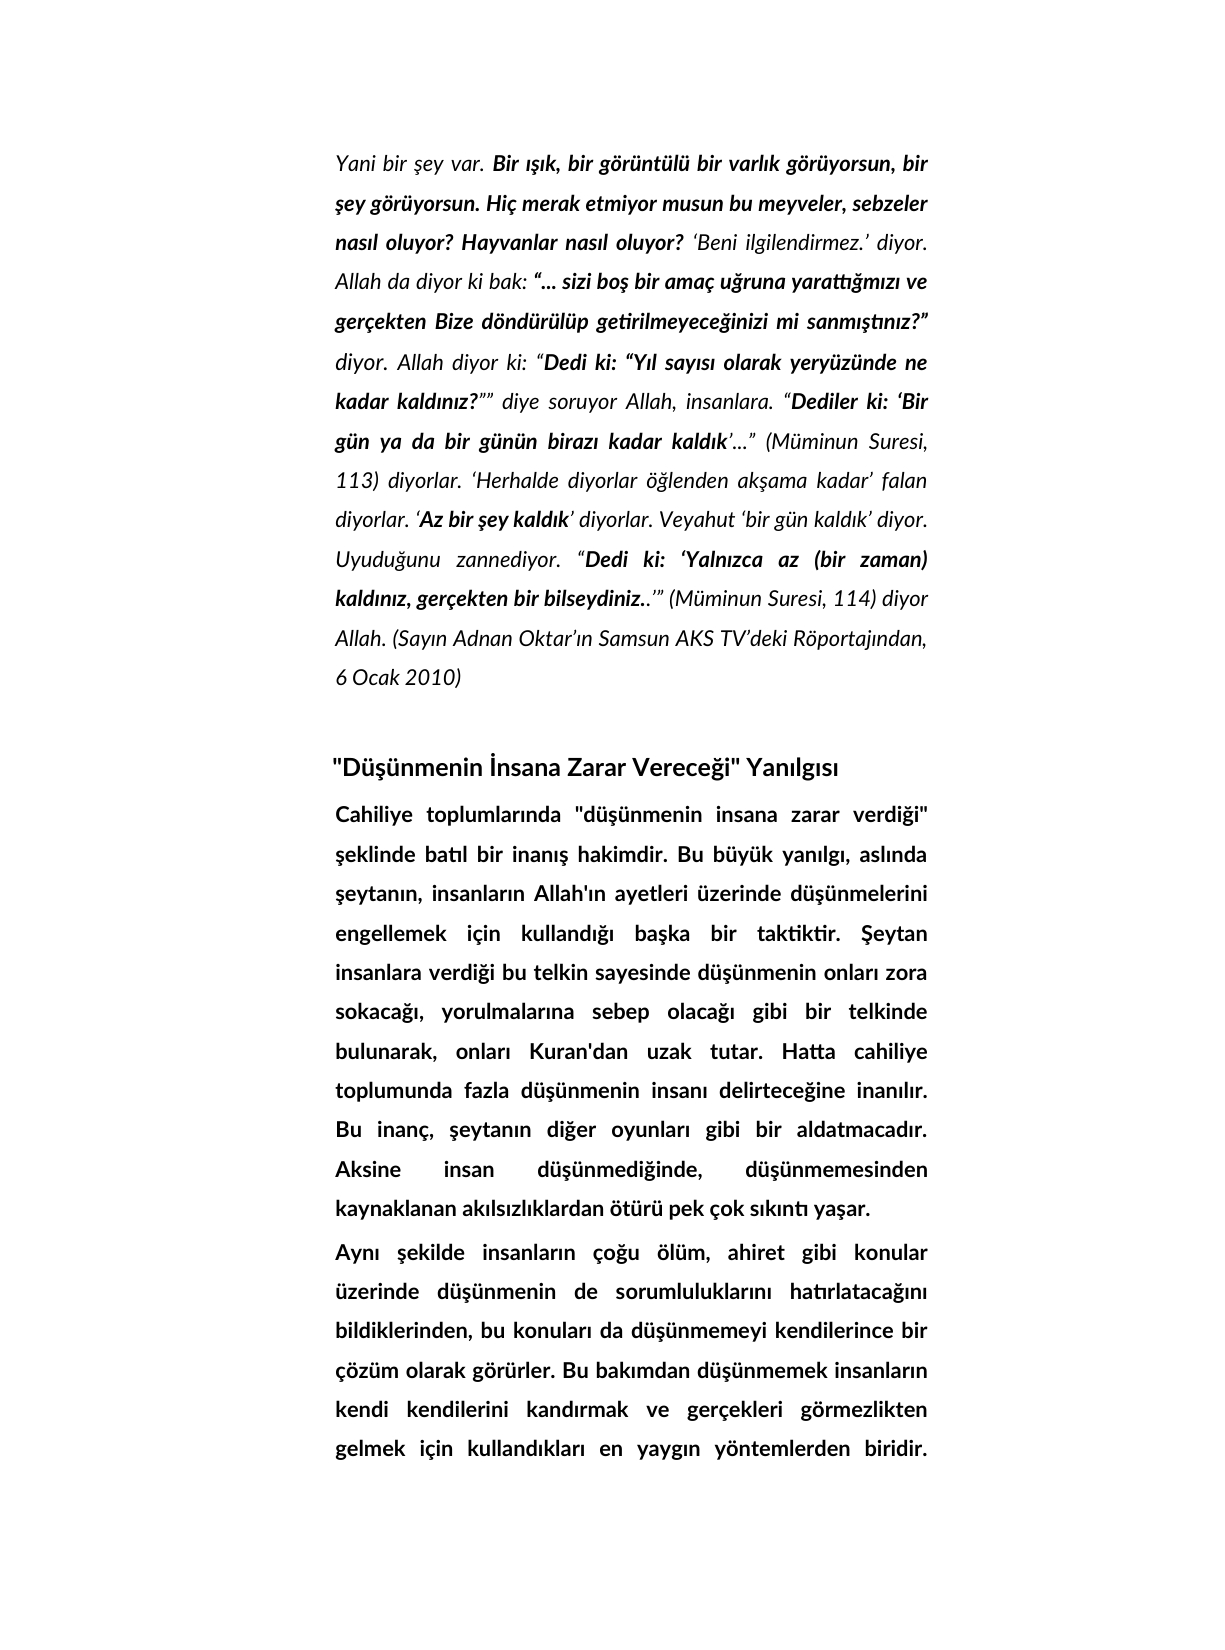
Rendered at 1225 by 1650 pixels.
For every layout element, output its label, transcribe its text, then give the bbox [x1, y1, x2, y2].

text Aynı şekilde insanların çoğu ölüm, ahiret gibi konular üzerinde düşünmenin de sorumluluklarını hatırlatacağını bildiklerinden, bu konuları da düşünmemeyi kendilerince bir çözüm olarak görürler. Bu bakımdan düşünmemek insanların kendi kendilerini kandırmak ve gerçekleri görmezlikten gelmek için kullandıkları en yaygın yöntemlerden biridir. [335, 1238, 928, 1462]
text Cahiliye toplumlarında "düşünmenin insana zarar verdiği" şeklinde batıl bir inanış hakimdir. Bu büyük yanılgı, aslında şeytanın, insanların Allah'ın ayetleri üzerinde düşünmelerini engellemek için kullandığı başka bir taktiktir. Şeytan insanlara verdiği bu telkin sayesinde düşünmenin onları zora sokacağı, yorulmalarına sebep olacağı gibi bir telkinde bulunarak, onları Kuran'dan uzak tutar. Hatta cahiliye toplumunda fazla düşünmenin insanı delirteceğine inanılır. Bu inanç, şeytanın diğer oyunları gibi bir aldatmacadır. Aksine insan düşünmediğinde, düşünmemesinden kaynaklanan akılsızlıklardan ötürü pek çok sıkıntı yaşar. [335, 801, 928, 1221]
text Yani bir şey var. Bir ışık, bir görüntülü bir varlık görüyorsun, bir şey görüyorsun. Hiç merak etmiyor musun bu meyveler, sebzeler nasıl oluyor? Hayvanlar nasıl oluyor? ‘Beni ilgilendirmez.’ diyor. Allah da diyor ki bak: “... sizi boş bir amaç uğruna yarattığmızı ve gerçekten Bize döndürülüp getirilmeyeceğinizi mi sanmıştınız?” diyor. Allah diyor ki: “Dedi ki: “Yıl sayısı olarak yeryüzünde ne kadar kaldınız?”” diye soruyor Allah, insanlara. “Dediler ki: ‘Bir gün ya da bir günün birazı kadar kaldık’...” (Müminun Suresi, 113) diyorlar. ‘Herhalde diyorlar öğlenden akşama kadar’ falan diyorlar. ‘Az bir şey kaldık’ diyorlar. Veyahut ‘bir gün kaldık’ diyor. Uyuduğunu zannediyor. “Dedi ki: ‘Yalnızca az (bir zaman) kaldınız, gerçekten bir bilseydiniz..’” (Müminun Suresi, 114) diyor Allah. (Sayın Adnan Oktar’ın Samsun AKS TV’deki Röportajından, 6 Ocak 2010) [335, 150, 928, 690]
text "Düşünmenin İnsana Zarar Vereceği" Yanılgısı [297, 752, 928, 782]
